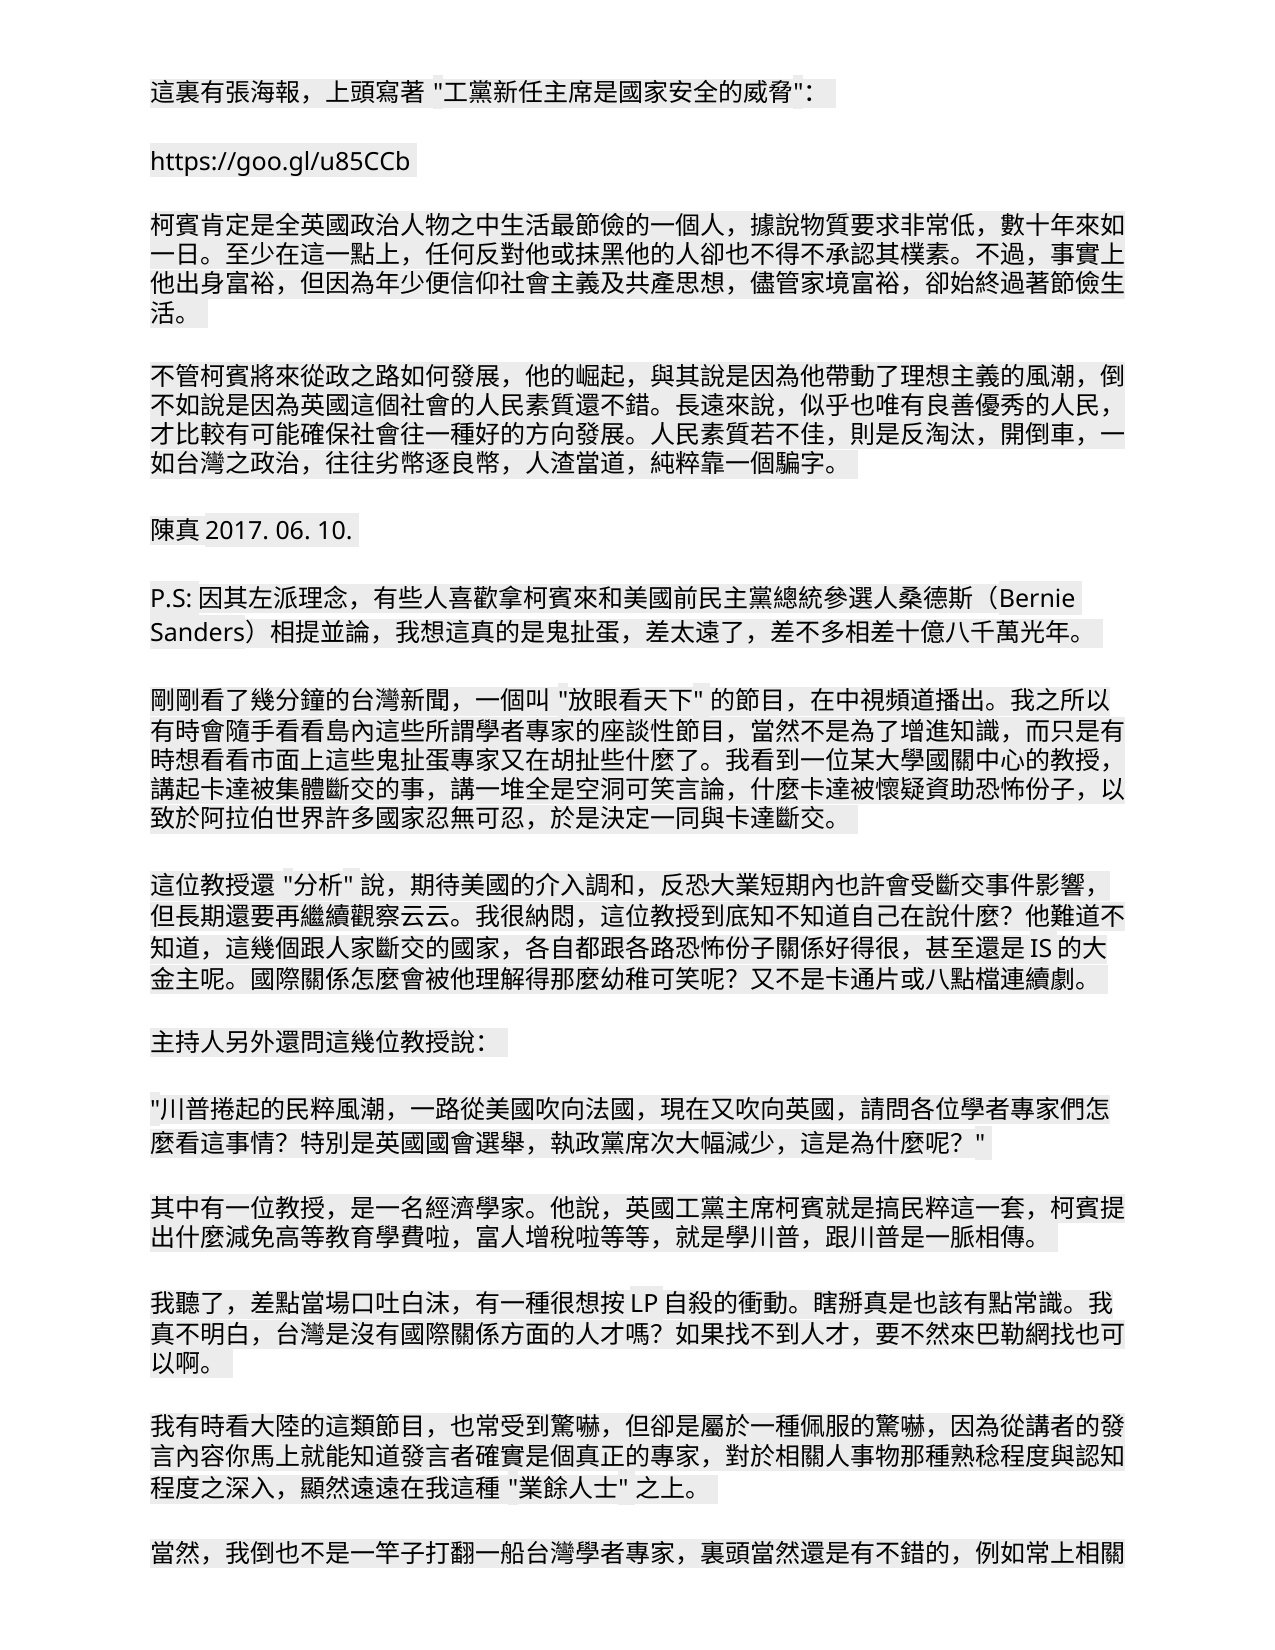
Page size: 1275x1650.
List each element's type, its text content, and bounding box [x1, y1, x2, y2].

text 卡韓政變 (136)：英國的 "韓國瑜" 輸了，台灣的這一位呢？ 陳真 2019. 08. 06. 秉叡， 任何人只要反對以色列之屠殺巴勒斯坦人，就會被扣上反猶的帽子。柯賓的 "罪狀" 可以寫成一本書，反猶指控只是其中之一，而且相當表淺，不是深層原因。 柯賓基本上就是 "巴勒網之友"，他的主要罪證大約就是七個字：親中反美反侵略。 他跟韓國瑜在某種政治遭遇上真的很像，原本是小蝦米，因其得民心，迅速變成大鯨魚，然後CIA就出面收拾，把他打回原形。 不過，韓國瑜顯然要狡猾許多，從他說出 "國防靠美國"，我就知道他要選總統了，要不然不會講這種蠢話。國防靠美國不就等於請鬼拿藥單？但他得這麼講，好讓台灣人的美國主子放心。 柯賓就比較一致，他還沒當上首相就已經揚言要撤除英國的核彈基地，要收容難民，要窮人優先，要庶民至上，要反美反以反侵略反軍火貿易，要大大親中，同情哈瑪斯，哀悼賓拉登，讚賞卡斯楚，每年要大幅增加一百億的兒童健康醫療與福利預算，鐵公路運輸及能源設施要收歸國有，要積極回應氣候暖化問題，要打房，要大量興建低價公共住宅，要維護外來移民與少數民族的各項平等權利，要善待並收容接納更多難民，而且還特別強調敘利亞千萬難民的悲慘處境，要賦予工會更大的法定權力，要給勞工更好的待遇，要針對富人及大企業加稅，要大幅提高社福支出等等等。 很多工黨黨內同志聞之跳腳，說這是工黨的 "自殺宣言"。就像韓國瑜一樣，不但保守黨要他死，就連柯賓自己當黨主席的工黨也拼命打他。 至於你問說 CIA怎麼幹掉他，倒不如問說，就像韓國瑜一樣，西方主流媒體有沒有哪一天、有沒有哪一點不抹黑他的？說他居心叵測，說他通敵，說他草包，說他無能，說他政治血統不純正，學經歷差，說他叛國，說他民粹，說他支持者非理性水準低，說他這樣那樣，甚至連暗殺、政變的聲音都有，無論如何就是不能讓他勝出。 英國的韓國瑜輸了，台灣的這一位呢？ 底下是我之前寫的一些留言，稍微有提到柯賓。 另外，有件很重要的事順便一提： 上星期五 (8月2日)，美國片面撕毀1988年與俄國簽署的 "中程飛彈條約" (INF)，準備研發新型彈道飛彈系統，並表明頭號敵人就是中國。美國的新任國防部長 Mark Esper (一個軍火公司的掮客)，這兩天並揚言將在 "數個月之內" 在亞洲部署可以攜帶核彈頭的中程飛彈。美國的狗腿聯盟之一澳洲，向來對美國忠心耿耿，卻馬上說不要不要，拜託不要找我，不要把飛彈放在澳洲。美國都還沒問他的意願，他趕緊就說不要不要。 狗腿聯盟之一的日本也假裝沒聽見，誰都不想當美國的炮灰。但我想，人渣黨一定很想爭取把核導彈基地放在台灣。我比較納悶的是這位軍火掮客國防部長為何要強調 "within months" (數個月之內) 就要部署？還強調這事不能再拖了，說中國對於台灣與香港已形成實質威脅云云。可是，數個月後台灣不是就要大選了嗎？我不知道這事是幫人渣黨助選的假動作，還是會真的這麼幹。 台灣人真可悲 (香港人也一樣)，真正善待你的對岸親骨肉，竟被抹黑成魔鬼，而存心把你當人肉炸彈的美國--這個每天四處侵略、殺害千萬人的恐怖血腥大惡魔，卻把他當成主人與救星。現在惡魔說不定就要來你家客廳裝飛彈了，台灣人一定很開心，感覺很榮耀；最好能多裝幾顆，好捍衛民主，保護台灣的主權與安全--人渣黨和腦殘們一定會這麼說。 ================== 陳真 2017.06.11. Google有一種 "快訊" 功能，透過關鍵字的設定，隨時就能收到有關該關鍵字的相關訊息。全世界的政治或社運人物方面，這些年我只訂了一個關鍵字叫 Jeremy Corbyn。如果川普是上帝派來毀滅美國的使者，那麼，Corbyn 或許就是拯救英國的一個 "聖徒"。 所謂毀滅美國，指的是削弱美國在經濟上與軍事上 "全球性的" 為惡能力，使之正常化，這對全人類而言自然是一項天大的福音，也因此，我常擔心川普似乎撐不了多久，美國的所謂 "建制派" 顯然處心積慮想幹掉他，若非要他的一條老命，就是非得把他趕下台不可。我看不出川普有多少奧援足以抵擋這樣一種 "欲加之罪何患無辭" 的 "政變"。 至於 Corbyn (台譯柯賓)，我大約從2003年美國入侵伊拉克開始注意到他，他是英國最大的反戰組織 "Stop the War Coalition" (反戰聯盟) 創立者之一，許多 "非主流" 言論經常讓我感到很意外，於我心有戚戚焉，例如同情哈瑪斯，聲援巴勒斯坦人，並在911發生後，旋即成立 "Stop the War Coalition"，在當時舉世一片妖魔化賓拉登的瘋狂浪潮中，他以英國國會議員身份公開指責美國藉機操弄輿論，企圖進一步發動侵略戰爭。 英國反戰聯盟還有一位元老叫 Harold Pinter，我曾有過幾篇文字提到他，是個作家、詩人，後來 (2005年) 獲得諾貝爾文學獎。許多人說他是蕭伯納之後英國最偉大的劇作家，但他在獲獎後卻宣佈從此不再創作，打算用他的餘生繼續從事反戰活動，特別投入反美與反伊拉克戰爭運動。他在獲獎演說中，公開呼籲國際戰犯法庭 (ICC) 應立即逮捕布希及當時的英國首相布萊爾，並且還提到說布希很狡猾，拒絕簽署認可ICC的成立，但他說英國可是有簽署的，所以ICC應立即逮捕這名戰爭罪犯。Pinter說，這名罪犯的住址就在倫敦市唐寧街十號 (亦即英國首相官邸)。 Pinter 曾因反戰、拒絕服兵役而兩次入獄，一生致力於反美。他形容美國是一頭 "嗜血的瘋狂野獸，炸彈是牠的唯一語言"。他說，美國長年以來正是由 "一群瘋狂罪犯" 所統治，是 "一頭失去控制的怪物，除非我們以無比堅定的決心對抗美國恐怖主義，否則全世界將被其毀滅"。 早在美國入侵伊拉克之前，Pinter更公開指控美國是當代納粹的翻版。他說，美國之所以入侵伊拉克，絕非僅僅只是為了圖謀伊拉克的石油，更是企圖以武力控制全世界，不惜屠殺無數人命。他說，入侵伊拉克就是一樁 "純屬預謀的血腥大屠殺，而英國首相布萊爾則為其幫凶"，應立即繩之以法。 2005年，Pinter 已七十多歲，罹患食道癌，聲音沙啞，行動不便。那時我還在英國，在電視上看到他發表諾貝爾文學獎獲獎演說，提到侵略伊拉克戰爭，提到美國 "以集束彈、貧鈾彈以及各種恐怖刑求和肆無忌憚針對平民的大屠殺"，他問道： "到底得殺死多少人，才能被定罪為屠夫與戰犯？十萬條人命夠不夠？" 不知道為什麼，當我聽到這段話，心裏突然有一種很深的感動。我也許會找時間把他的一些演說給翻譯成中文。 那些年，我也參與了一些活動，包括反貧鈾彈以及我所謂的 "拖美軍上法庭" (過去曾寫過一系列相關文字記錄)，包括參與一些抗爭等等。沒想到，一轉眼之間，幾乎都快20年過去了，以美國為首的一幫奉行 "國家恐怖主義" 的西方聯盟，依舊屠戮生靈，殘害整個世界。 我本來是要講柯賓的，卻講到平特 (Pinter) 來。我很期待有一天柯賓能當上英國首相。但我知道，許多人當他獲得巨大權力後，往往會露出真實本性中的各種弱點與貪婪 (例如已腐敗到無恥可怕的翁山蘇姬)，或是礙於現實壓力，被迫妥協，因此我倒也不敢對柯賓掛出絕對百分百的保證。我只能說，從他過去幾十年的表現來看，我相信其人品之正直無私，相信他對於其所謂理想乃是出於真心，並且戮力實踐之，四十年如一日。 當代仍然在世的政治人物中，我最仰慕的當然就是習近平，除此之外，我還佩服烏拉圭前總統Jose Mujica。柯賓自然也是世上極少數良善政治人物之一，他從很年輕就開始參與各種社運與反戰運動，濟弱扶傾，對弱者與受壓迫者深具同情；出道年紀跟我差不多，18歲就已經是反核武組織 CND (The Campaign for Nuclear Disarmament) 的成員。CND是羅素所參與創立並擔任領導人，創立於上個世紀五零年代末期，至今依然活躍。我們目前所熟知的和平標幟，便是羅素當年請人設計的CND 徽章。 八零年代，柯賓因為反對南非種族隔離政策，聲援當時人在獄中的恐怖份子曼德拉，在南非駐英大使館前發起群眾抗爭，因而被捕。柯賓的父母亦不遑多讓。他父母是在當年西班牙內戰時參與和平運動所認識，也是反戰反帝人士。 在台灣，所謂 "社運" 已經變成各路人渣的權力晉身階與裝飾品及政治鬥爭工具，變成一種什麼都不用做，連流幾滴汗也不用，只需迎合主流政治勢力，耍耍嘴皮，透過主流媒體炒作吹捧便能戴上 "社運" 人士或 "社運" 明星的光環，然後一路扶搖直上，吃香喝辣。但在英國絕非如此，從事社運者，往往真的以之為人生目標，而非以之為斂財奪權爭名奪利的工具。 而且，西方社運人士不管做了多少事，往往平平淡淡，不為人所知，毫無虛榮可言。這在台灣是幾乎難以想像的。台灣人只要稍微參與了一點點根本微不足道的活動，幾乎個個滿身惡臭虛榮，驕傲自滿，甚至囂張跋扈，"社運" 一詞，就好像什麼偉大裝飾品似的。這跟西方社運人士之平淡平實與真實的強烈熱情，完全無法相提並論，完全不一樣的兩種生物；他們即便因此從政，也絕非像台灣這樣一些純粹耍嘴皮、把社運當搖錢樹、當成權力晉身階、藉以吃喝拐騙、為特定政治勢力服務 (亦即反中反華) 的無恥貪婪之徒。 除了反戰聯盟，柯賓也是ISM (International Solidarity Movement) 的成員，反以色列，支持巴勒斯坦，反種族歧視，推動反核武，參與各項人權運動，支持動物權，強調 "窮人優先" 等等等。他自述其從政核心理念就是反戰反核武反侵略，並且希望窮人的基本權益能夠成為政治上的優先要務。許多工黨人士或工黨支持者說他太過於左派，太過於理想化，說他若掌權，將使得工黨在政治權力上更進一步萎縮。前首相布萊爾更宣稱柯賓若掌權，工黨將崩潰瓦解，永遠別想執政。 對此我很不解，難道是要像布萊爾那樣一種與美國沆瀣一氣、跟保守黨根本沒兩樣、甚至敵視工會與工人的所謂 "新工黨" (New Labour) 才叫做 "不會太理想化"？我倒是認為，一個黨，寧可因為堅持理想而萎縮，也千萬不要藉著背棄理想而壯大。你看他媽的像民進黨那樣，藉著為非作歹與貪贓枉法，壯大成為一個龐大的人渣黨，對人民有任何意義嗎？ 事實上，柯賓不但沒有使工黨萎縮，反而在英國的年輕一代與大學生乃至中學生中捲起一股風潮，氣勢驚人，前所未見。2015年，以六成的空前壓倒性得票率，當選為工黨主席，包括英國導演肯洛區以及美國導演奧立佛史東等人也都公開表態支持，甚至肯洛區還義務幫他拍攝影片，為其平反或澄清各項抹黑與指控。 在他當選黨魁之前，國際政壇上乃至英國內部，恐怕沒有多少人聽過這號人物。工黨同志亦然，根本不當他一回事，認為他只是來玩的，來亂的，選舉賭盤賠率甚至高達兩百倍。年輕人與學生的熱烈支持，卻使其聲勢大漲。於是，一時之間，包括工黨內部右翼勢力以及英國大小媒體等等等，一致對他大舉圍剿，像瘋了似的。 柯賓的崛起，相當戲劇化。依英國工黨的規定，參選黨主席者需獲得15%的工黨議員的連署，亦即至少需要35名議員的提名。柯賓在截止報名的兩天前才僅獲得17 個簽名。後來，工黨右翼勢力認為這人只是來亂的，根本不可能當選，但是為了製造工黨具有左、右各方勢力共同角逐的民主假像，一些右翼議員便抱著一種看笑話的心理，"熱情" 地跑來幫柯賓提名，希望讓他登記參選，同時也可以藉其慘敗來證明左翼思想根本行不通。於是，就在截止登記參選前的最後一刻，柯賓終於拿到36個簽名，成功取得參選黨主席資格。 就在黨內外紛紛等著看笑話之際，讓人沒想到的是，柯賓透過上百場的各地演講，誠懇樸實的演說內容及真實熱情，竟感動了許多學生和年輕人。柯賓的當選，在我看來，意義非凡。不但對英國之政治走向影響重大且深遠，而且影響整個國際局勢。如果你了解這個人，聽過他的演說，看過他的應對進退，你會發現，他個人本身或許沒有什麼政治煽動力，甚至有點平淡呆板，但他長期執著投入的理念與行動，卻捲起一股震撼人心的風潮。遠在台灣，透過極其有限的文字、聲音和影像，我彷彿都能感受到那樣一種熱情。我虔誠地希望他，切莫背棄世人期望。 柯賓兩度當選為工黨黨魁，一年半之間，黨員人數從20萬迅速增加到最高55萬人，足足翻了兩、三倍，成為歐洲最大的左派政黨。新黨員之中，大多數是年輕人，其中更包括數以萬計的學生因為柯賓而加入工黨，其熱烈場面類似台灣的 "太陽花"，甚至有過之無不及。不過，一樣是沸騰，一善一惡，一個是真心熱血，一個卻是無腦蠢血，兩者之內涵與本質剛好南轅北轍；一個是透過島內主流政治勢力的煽動、洗腦與動員，為其黑暗墮落勢力之奪權搖旗吶喊，一個卻是自發性的對於普世價值的強烈認同，引領著英國社會的前進與改造。 柯賓競選黨魁時，提出許多非主流政見，包括裁廢英國核武設施，退出北約，反對軍事反恐與侵略政策，主張和平對話，大幅刪減國防預算，贊成愛爾蘭統一，要求將當前由英國統治的北愛爾蘭地區交還給愛爾蘭，另外還包括高等教育完全免費，每年大幅增加上百億的兒童健康醫療與福利預算，鐵公路運輸及能源設施收歸國有，積極回應氣候暖化問題，大量興建低價公共住宅，維護外來移民與少數民族的各項平等權利，善待並接待更多難民 (特別是更需要接受幫助的敘利亞難民)，賦予工會更大的法定權力，針對富人及大企業加稅，大幅提高社福支出等等等。許多黨內同志聞之跳腳，說這是工黨的 "自殺宣言"，預言工黨將進一步萎縮，乃至一敗塗地永不超生云云。但事實上，工黨不但沒有萎縮，反而激起年輕學子的熱情，掀起一股驚人的入黨潮，甚至在短短兩星期內有幾萬人申請入黨。 說到萎縮，英國下議院有一篇官方報告： http://researchbriefings.files.parliament.uk/documents/SN05125/SN05125.pdf 請看第七頁有個圖，清楚顯示保守黨在這半個多世紀來，從280萬黨員的歷史高峰，如何一路萎縮至今日的15萬黨員。我並非說黨員人數很重要，更不是說我們應該老掛念著所謂壯大。事實上，從一個長期眼光來看，一個社會的成員之普遍素質的良莠，似乎或多或少決定了一種政黨屬性與政策作風的發展。所謂優秀的人民素質，似乎比較有可能對政治與政黨產生正面淘汰的作用。 政治人物或政黨或社運團體所應該做的，絕不是一味透過討好、欺騙等手段來迎合所謂大多數人，而是應該各自把理念說清楚，並且言行一致，一以貫之，否則只是製造惡性循環，產生一種反淘汰現象，一如台灣的所謂民主發展之畸形與病態：越是努力扯爛污，越是整天搞分贓玩權謀，越是滿口謊言造謠抹黑，越是亂開空頭支票，越是前言不罩後語，胡扯瞎掰，越是品性不端擅於造勢做秀上下其手，卻反倒越容易壯大，因為人民喜歡這一套。 所謂民主，畢竟不是不證自明的真理，更不是沒有前提要件的一場遊戲，人民的素質基本上還是主導了任何一種政治型態的成敗，包括所謂民主制度在內。難道你能想像諸如人渣黨這樣一種爛到爆、無恥下流到極點的低能敗德政黨，有可能在比方說英國存活甚至大放異彩？英國人會那麼蠢、那麼容易受欺瞞嗎？ 但在台灣，人渣黨卻勢如破竹，威不可擋，只是我依然不相信這會是一種長久現象。我相信，長期而言，人心依然還是會朝著基本良善與理性的方向發展。甘地有句話是對的："只要你走在正確的道路上，遲早會到達目的地"。維根斯坦談到哲學方法時，有個隱喻亦與此類似，他說："只要你告訴我你用的是何種方法，我就能告訴你將會得到什麼樣的結果。" 柯賓的兩度勝出，不但激起年輕一代的熱情，也在英國傳統社會中帶來巨大的恐慌，不但保守黨大肆攻擊，媒體更是傾巢而出一致打壓，把柯賓的崛起，提升到所謂 "國家安全、經濟安全以及屬於所有人的這個大家庭的安全威脅"。軍方高層甚至有人匿名揚言，如果柯賓在將來的大選中獲勝，成為英國首相，若他膽敢裁廢核武及大幅削減軍備與國防支出，軍方將不惜採取 "直接行動"，亦即軍事政變。相關發言，十分荒唐。 就連有些金融相關機構及媒體都紛紛發出警告，指控柯賓和恐怖份子眉來眼去，指控柯賓代表一股惡勢力，警告大家說英國往後將陷入全國大罷工的國家混亂之中云云。英格蘭銀行 (意即英國的中央銀行)，更是相當失態地公開表明反對柯賓之主張低利貸款給經濟弱勢平民購置社會住宅，說他之該項主張，侵害了銀行的什麼 "獨立性"。此外，更有一百多名大企業家聯名反對工黨上台。 柯賓過去擔任領導人的 "Stop the War Coalition" (反戰聯盟)，這兩年更是成為眾矢之的，被主流媒體妖魔化得非常厲害。我在英國住了十年，對其主流媒體向來之言論性質及其表達方式知之甚詳。一般而言，除了一些腥羶色小報之外，媒體基本上仍然會有著一種所謂英國紳士風度，含蓄，委婉，喜好論理，措詞不會太激烈。但是，這兩年看一些英國主流媒體對於柯賓及其反戰聯盟的攻擊，卻讓我感到很意外，我還以為看到什麼假新聞，真不敢相信自己的眼睛。 舉個例，比方說，2016年12月10日所謂中間派的 "The Independent" (獨立報)，大標題寫著："反戰聯盟只對於和西方世界對抗感興趣而不顧敘利亞人死活"，文中譴責柯賓及其反戰聯盟竟反對英國出兵轟炸敘利亞，一心與西方為敵，"道德崩盤" (moral meltdown)，袒護恐怖份子，"支持戰爭罪犯阿塞德及俄國總統普丁"，"背叛追求民主的敘利亞人民" 等等。 號稱開明自由派的 "New Statesman" 就他媽的更直接了，2016年12月出刊的雜誌標題寫著："如果反戰聯盟想要追求和平，為何沉迷於俄國的戰爭？" 指控它與俄國狼狽為奸，並細數柯賓之罪狀，指出其為惡非始自今日。例如，指控柯賓在2011年仍然擔任反戰聯盟的領導人時，面對追求民主的 "阿拉伯之春"，"竟然鼓勵其支持者應該多看 RT (今日俄羅斯)，並且還宣稱說RT在報導利比亞的問題上比大多數媒體都更為客觀可信。" 立場偏保守的 The Telegraph (每日電訊報) 當然就更不客氣了，直接扣上通敵賣國的大帽子。2016年10月13日的報導，標題寫著："反戰聯盟為英國的敵人而戰"，文中點名柯賓，說這位工黨黨主席，"竟然拒絕譴責俄國，其立場恰恰與反戰聯盟沆瀣一氣，而且還鼓勵其支持者反對西方，甚至還嘲弄人們至俄國大使館外抗議的作法"。 就連工黨內部都內亂，比方說前影子內閣教育部長Tristram Hunt，一位歷史學教授，同時也曾是英國 "衛報" 的專欄作家，公開要求柯賓徹底脫離反戰聯盟，因為這是一個 "惡名昭彰的組織"。柯賓亦公開反駁說，反戰聯盟十多年反對入侵伊拉克、阿富汗及利比亞和敘利亞的立場並沒有錯。 英國主流媒體更對柯賓之公開讚賞馬克思是 "偉大的經濟思想家" 十分感冒，說他將來若當上首相，共產主義將帶來什麼血流成河云云。 保守黨當然也沒閒著，指控柯賓在數不清的罪行之中，有三大罪狀，分別是： 第一，"宣稱賓拉登之死是一樁悲劇。" 第二，"稱呼(與以色列對抗的)真主黨及哈瑪斯等 (恐怖主義團體) 是朋友。" 第三，"反對英國擁有核武器。" 這裏有張海報，上頭寫著 "工黨新任主席是國家安全的威脅"： https://goo.gl/u85CCb 柯賓肯定是全英國政治人物之中生活最節儉的一個人，據說物質要求非常低，數十年來如一日。至少在這一點上，任何反對他或抹黑他的人卻也不得不承認其樸素。不過，事實上他出身富裕，但因為年少便信仰社會主義及共產思想，儘管家境富裕，卻始終過著節儉生活。 不管柯賓將來從政之路如何發展，他的崛起，與其說是因為他帶動了理想主義的風潮，倒不如說是因為英國這個社會的人民素質還不錯。長遠來說，似乎也唯有良善優秀的人民，才比較有可能確保社會往一種好的方向發展。人民素質若不佳，則是反淘汰，開倒車，一如台灣之政治，往往劣幣逐良幣，人渣當道，純粹靠一個騙字。 陳真2017. 06. 10. P.S: 因其左派理念，有些人喜歡拿柯賓來和美國前民主黨總統參選人桑德斯（Bernie Sanders）相提並論，我想這真的是鬼扯蛋，差太遠了，差不多相差十億八千萬光年。 剛剛看了幾分鐘的台灣新聞，一個叫 "放眼看天下" 的節目，在中視頻道播出。我之所以有時會隨手看看島內這些所謂學者專家的座談性節目，當然不是為了增進知識，而只是有時想看看市面上這些鬼扯蛋專家又在胡扯些什麼了。我看到一位某大學國關中心的教授，講起卡達被集體斷交的事，講一堆全是空洞可笑言論，什麼卡達被懷疑資助恐怖份子，以致於阿拉伯世界許多國家忍無可忍，於是決定一同與卡達斷交。 這位教授還 "分析" 說，期待美國的介入調和，反恐大業短期內也許會受斷交事件影響，但長期還要再繼續觀察云云。我很納悶，這位教授到底知不知道自己在說什麼？他難道不知道，這幾個跟人家斷交的國家，各自都跟各路恐怖份子關係好得很，甚至還是IS的大金主呢。國際關係怎麼會被他理解得那麼幼稚可笑呢？又不是卡通片或八點檔連續劇。 主持人另外還問這幾位教授說： "川普捲起的民粹風潮，一路從美國吹向法國，現在又吹向英國，請問各位學者專家們怎麼看這事情？特別是英國國會選舉，執政黨席次大幅減少，這是為什麼呢？" 其中有一位教授，是一名經濟學家。他說，英國工黨主席柯賓就是搞民粹這一套，柯賓提出什麼減免高等教育學費啦，富人增稅啦等等，就是學川普，跟川普是一脈相傳。 我聽了，差點當場口吐白沫，有一種很想按LP自殺的衝動。瞎掰真是也該有點常識。我真不明白，台灣是沒有國際關係方面的人才嗎？如果找不到人才，要不然來巴勒網找也可以啊。 我有時看大陸的這類節目，也常受到驚嚇，但卻是屬於一種佩服的驚嚇，因為從講者的發言內容你馬上就能知道發言者確實是個真正的專家，對於相關人事物那種熟稔程度與認知程度之深入，顯然遠遠在我這種 "業餘人士" 之上。 當然，我倒也不是一竿子打翻一船台灣學者專家，裏頭當然還是有不錯的，例如常上相關節目的賴岳謙教授，至少他是有做準備才發言的。至於其他教授或一些名嘴，我看全是隨口瞎掰，荒唐透頂，這回竟然把柯賓比喻成川普，那麼希拉蕊呢？是不是等於聖女貞德了？布希呢？應該就是跟拿破崙或漢武帝一脈相傳了吧？ ============== 陳真 2017.03.01 對於英國的年輕一代，我經常感到由衷的敬佩。不信你看看工黨主席柯賓(Jeremy Corbyn)那樣一個非常非主流的人是如何上台，他既是飽受主流媒體妖魔化的 ISM (International Solidarity Movement，巴勒斯坦團結運動)成員，又是英國最大的反戰組織 "Stop the War Coalition"的主席，讚美卡斯楚是歷史巨人，歌頌其造福古巴民眾的世界一流醫療與教育體制，哀悼賓拉登的死是一場悲劇，主張廢除英國所有核武，大幅裁減英國軍備，並且極為親中，高度推崇習近平。這樣一個人參選工黨主席，竟吸引了英國數萬年輕學子的入黨潮。 =============== 陳真 2016.05.26. 柯賓恐怕是英國過去幾十年來最為左傾的政治領袖，立場極其鮮明，主要訴求是反戰，反核武，反侵略，痛斥英美侵略伊拉克及敘利亞等國，要求追究戰爭罪責；主張廢除英國王室，退出窮兵黷武的北約組織；經濟與社會政策上則是對難民採寬容政策，捍衛各種弱勢族群，反撙節，反對社福經費縮水，堅定維護窮人權益，主張開徵富人稅、主張教育全部免費等等。 [150, 75, 1125, 1568]
